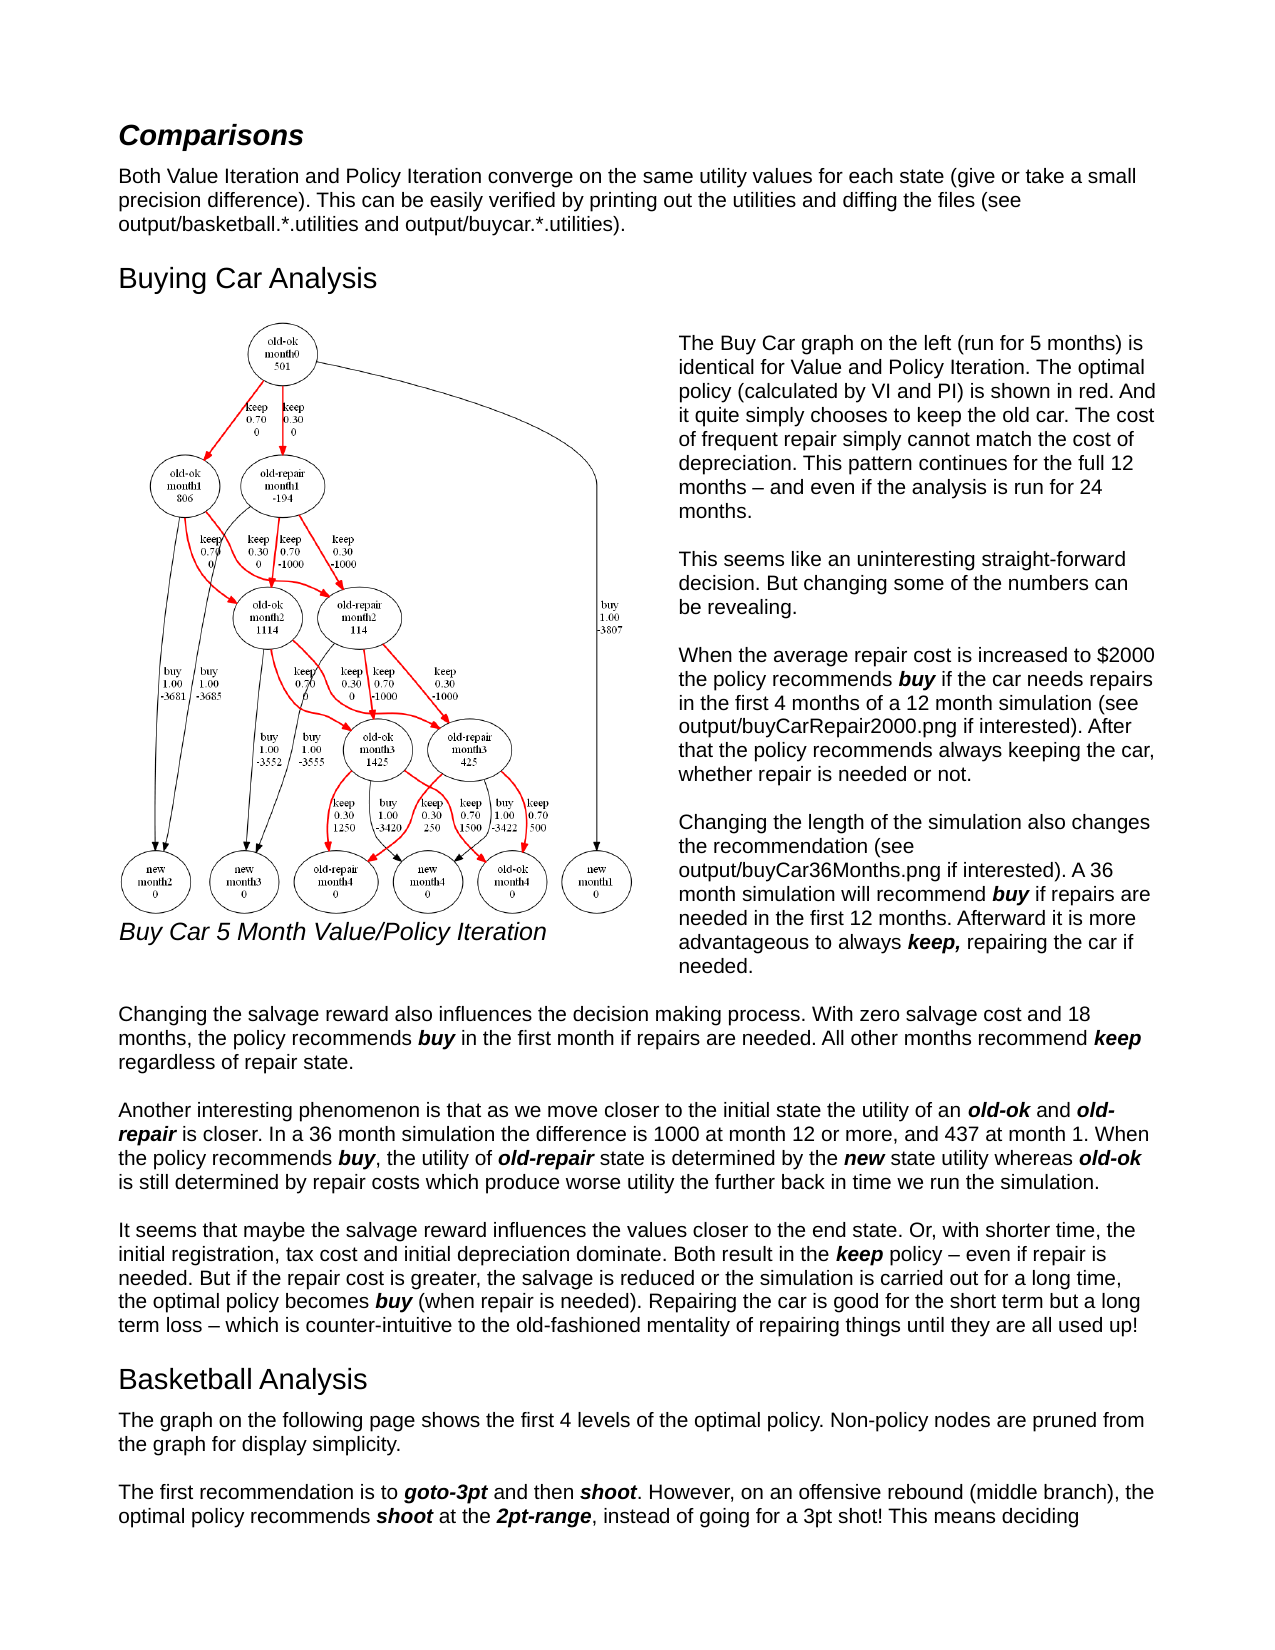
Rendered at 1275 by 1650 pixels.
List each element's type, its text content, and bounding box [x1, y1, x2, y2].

text Changing the salvage reward also influences the decision making process. With zero salvage cost and 18 months, the policy recommends buy in the first month if repairs are needed. All other months recommend keep regardless of repair state. [118, 1002, 1157, 1074]
text This seems like an uninteresting straight-forward decision. But changing some of the numbers can be revealing. [634, 547, 1157, 618]
text The first recommendation is to goto-3pt and then shoot. However, on an offensive rebound (middle branch), the optimal policy recommends shoot at the 2pt-range, instead of going for a 3pt shot! This means deciding [118, 1480, 1157, 1528]
subtitle Basketball Analysis [118, 1362, 1157, 1396]
text When the average repair cost is increased to $2000 the policy recommends buy if the car needs repairs in the first 4 months of a 12 month simulation (see output/buyCarRepair2000.png if interested). After that the policy recommends always keeping the car, whether repair is needed or not. [634, 642, 1157, 786]
text The Buy Car graph on the left (run for 5 months) is identical for Value and Policy Iteration. The optimal policy (calculated by VI and PI) is shown in red. And it quite simply chooses to keep the old car. The cost of frequent repair simply cannot match the cost of depreciation. This pattern continues for the full 12 months – and even if the analysis is run for 24 months. [634, 331, 1157, 523]
text The graph on the following page shows the first 4 levels of the optimal policy. Non-policy nodes are pruned from the graph for display simplicity. [118, 1408, 1157, 1456]
text Another interesting phenomenon is that as we move closer to the initial state the utility of an old-ok and old-repair is closer. In a 36 month simulation the difference is 1000 at month 12 or more, and 437 at month 1. When the policy recommends buy, the utility of old-repair state is determined by the new state utility whereas old-ok is still determined by repair costs which produce worse utility the further back in time we run the simulation. [118, 1098, 1157, 1193]
text Buy Car 5 Month Value/Policy Iteration [119, 917, 633, 945]
text Changing the length of the simulation also changes the recommendation (see output/buyCar36Months.png if interested). A 36 month simulation will recommend buy if repairs are needed in the first 12 months. Afterward it is more advantageous to always keep, repairing the car if needed. [118, 810, 1157, 978]
subtitle Comparisons [118, 118, 1157, 152]
text Both Value Iteration and Policy Iteration converge on the same utility values for each state (give or take a small precision difference). This can be easily verified by printing out the utilities and diffing the files (see output/basketball.*.utilities and output/buycar.*.utilities). [118, 164, 1157, 236]
subtitle Buying Car Analysis [118, 261, 1157, 294]
picture [118, 319, 634, 917]
text It seems that maybe the salvage reward influences the values closer to the end state. Or, with shorter time, the initial registration, tax cost and initial depreciation dominate. Both result in the keep policy – even if repair is needed. But if the repair cost is greater, the salvage is reduced or the simulation is carried out for a long time, the optimal policy becomes buy (when repair is needed). Repairing the car is good for the short term but a long term loss – which is counter-intuitive to the old-fashioned mentality of repairing things until they are all used up! [118, 1217, 1157, 1337]
